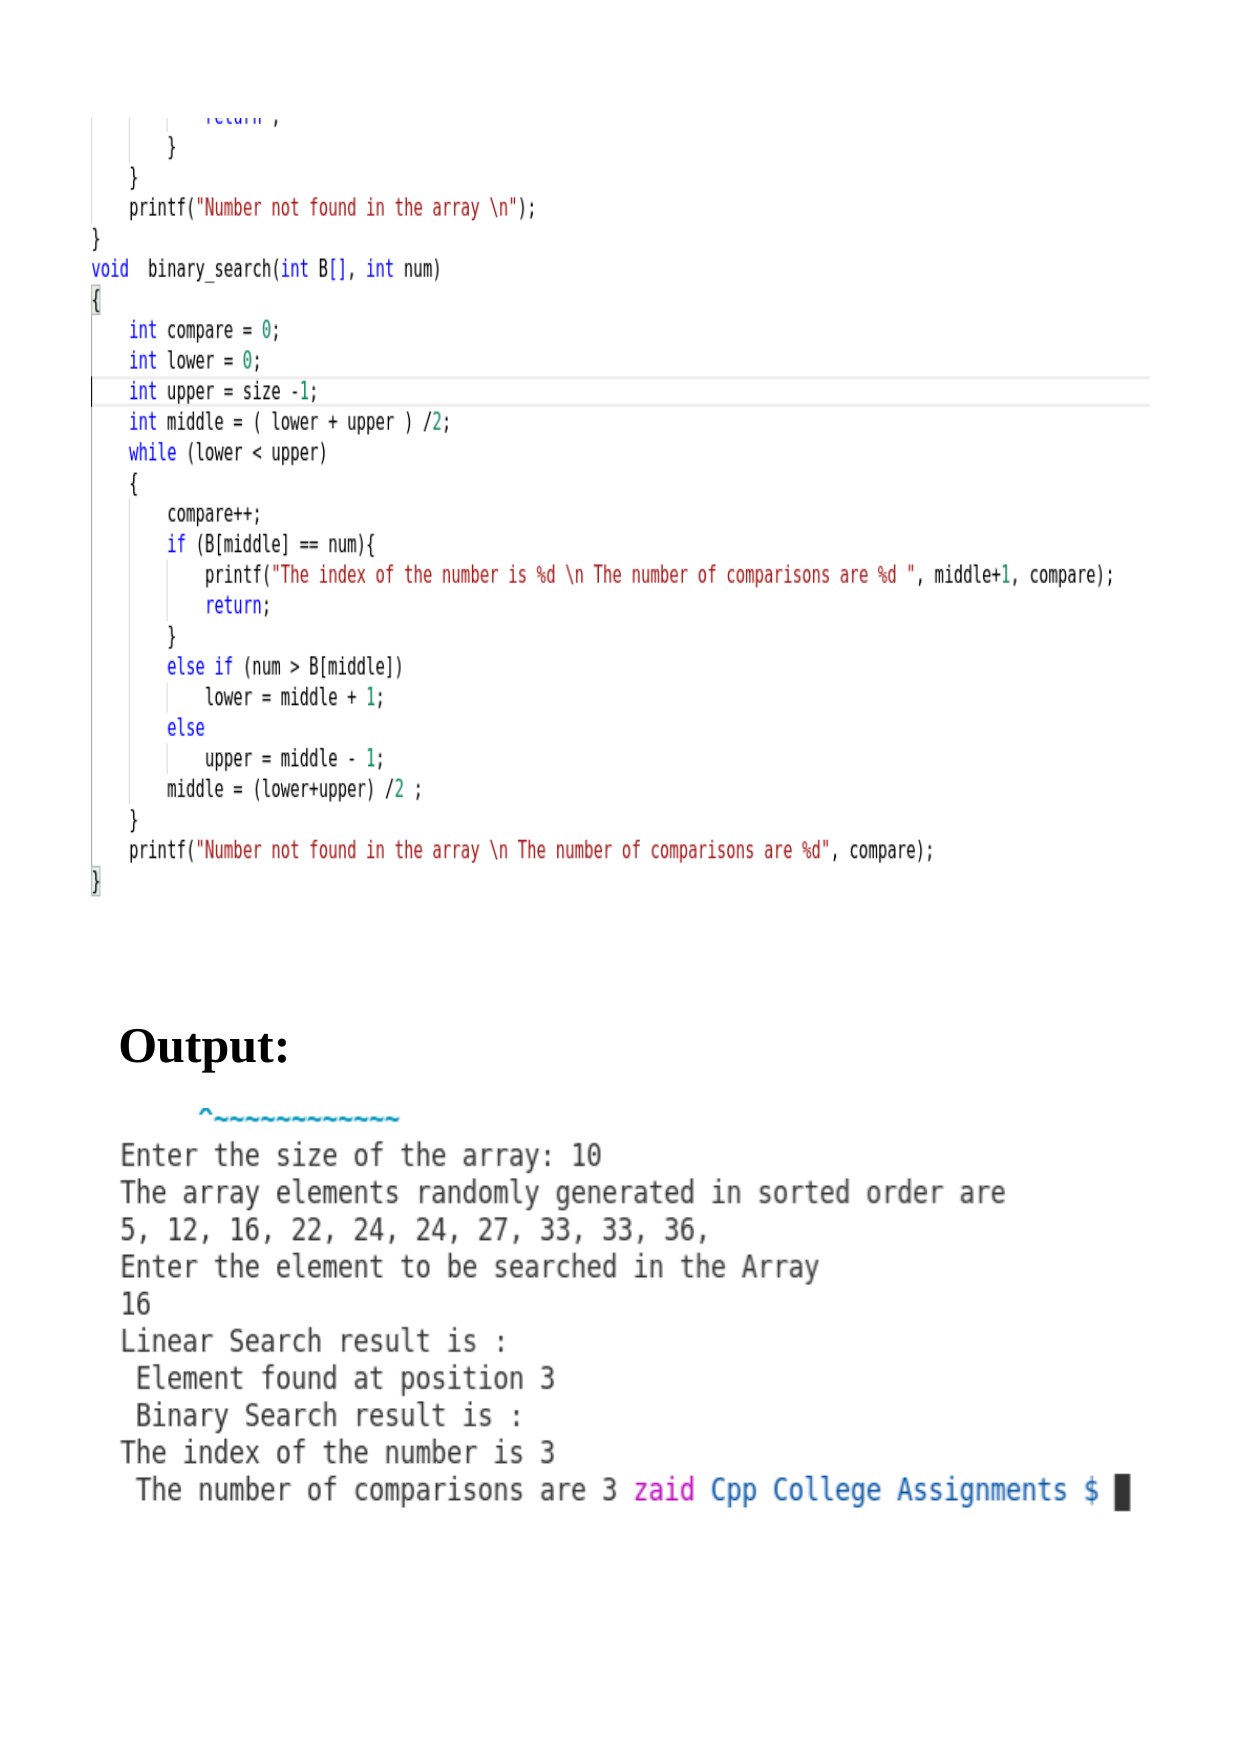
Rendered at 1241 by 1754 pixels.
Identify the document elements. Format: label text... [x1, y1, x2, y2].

text Output: [118, 1016, 1122, 1073]
picture [108, 1108, 1148, 1607]
picture [90, 118, 1150, 1016]
